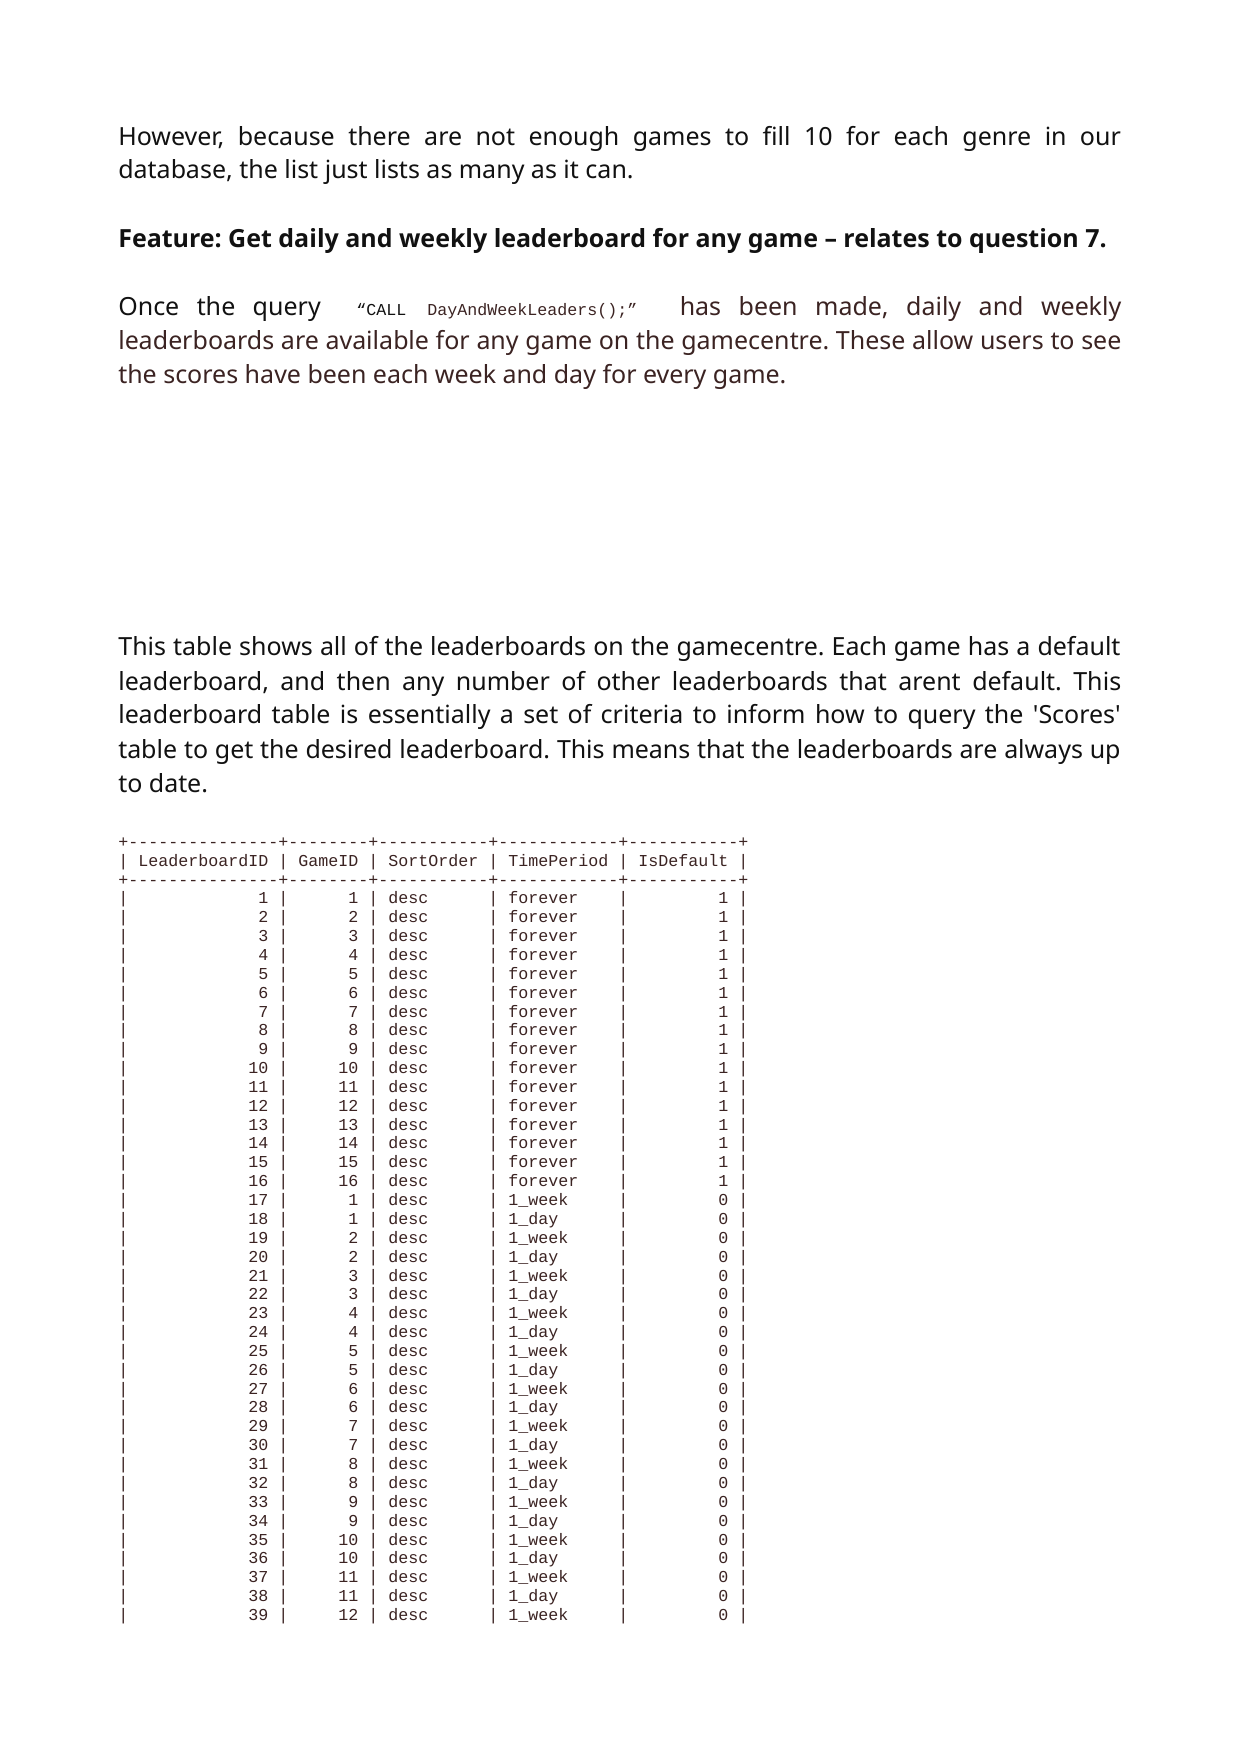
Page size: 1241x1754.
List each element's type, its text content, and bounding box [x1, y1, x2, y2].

text | 29 | 7 | desc | 1_week | 0 | [118, 1418, 1122, 1437]
text | 34 | 9 | desc | 1_day | 0 | [118, 1512, 1122, 1531]
text | 19 | 2 | desc | 1_week | 0 | [118, 1229, 1122, 1248]
text | 21 | 3 | desc | 1_week | 0 | [118, 1267, 1122, 1286]
text +---------------+--------+-----------+------------+-----------+ [118, 871, 1122, 890]
text This table shows all of the leaderboards on the gamecentre. Each game has a default leaderboard, and then any number of other leaderboards that arent default. This leaderboard table is essentially a set of criteria to inform how to query the 'Scores' table to get the desired leaderboard. This means that the leaderboards are always up to date. [118, 629, 1122, 799]
text | 26 | 5 | desc | 1_day | 0 | [118, 1361, 1122, 1380]
text | 30 | 7 | desc | 1_day | 0 | [118, 1437, 1122, 1456]
text Once the query “CALL DayAndWeekLeaders();” has been made, daily and weekly leaderboards are available for any game on the gamecentre. These allow users to see the scores have been each week and day for every game. [118, 288, 1122, 391]
text | 6 | 6 | desc | forever | 1 | [118, 984, 1122, 1003]
text | 27 | 6 | desc | 1_week | 0 | [118, 1380, 1122, 1399]
text | 32 | 8 | desc | 1_day | 0 | [118, 1474, 1122, 1493]
text | 15 | 15 | desc | forever | 1 | [118, 1154, 1122, 1173]
text | 33 | 9 | desc | 1_week | 0 | [118, 1493, 1122, 1512]
text +---------------+--------+-----------+------------+-----------+ [118, 833, 1122, 852]
text | 18 | 1 | desc | 1_day | 0 | [118, 1211, 1122, 1229]
text | 14 | 14 | desc | forever | 1 | [118, 1135, 1122, 1154]
text | 25 | 5 | desc | 1_week | 0 | [118, 1342, 1122, 1361]
text However, because there are not enough games to fill 10 for each genre in our database, the list just lists as many as it can. [118, 118, 1122, 186]
text | 20 | 2 | desc | 1_day | 0 | [118, 1248, 1122, 1267]
text | 22 | 3 | desc | 1_day | 0 | [118, 1286, 1122, 1305]
text | 28 | 6 | desc | 1_day | 0 | [118, 1399, 1122, 1418]
text | 17 | 1 | desc | 1_week | 0 | [118, 1192, 1122, 1211]
text | 12 | 12 | desc | forever | 1 | [118, 1097, 1122, 1116]
text | 35 | 10 | desc | 1_week | 0 | [118, 1531, 1122, 1550]
text | 13 | 13 | desc | forever | 1 | [118, 1116, 1122, 1135]
text | LeaderboardID | GameID | SortOrder | TimePeriod | IsDefault | [118, 852, 1122, 871]
text | 8 | 8 | desc | forever | 1 | [118, 1022, 1122, 1041]
text | 16 | 16 | desc | forever | 1 | [118, 1173, 1122, 1192]
text | 9 | 9 | desc | forever | 1 | [118, 1041, 1122, 1060]
text | 2 | 2 | desc | forever | 1 | [118, 909, 1122, 928]
text | 10 | 10 | desc | forever | 1 | [118, 1060, 1122, 1078]
text | 3 | 3 | desc | forever | 1 | [118, 928, 1122, 947]
text | 39 | 12 | desc | 1_week | 0 | [118, 1606, 1122, 1625]
text | 23 | 4 | desc | 1_week | 0 | [118, 1305, 1122, 1324]
text | 4 | 4 | desc | forever | 1 | [118, 947, 1122, 965]
text | 5 | 5 | desc | forever | 1 | [118, 965, 1122, 984]
text | 36 | 10 | desc | 1_day | 0 | [118, 1550, 1122, 1569]
text | 7 | 7 | desc | forever | 1 | [118, 1003, 1122, 1022]
text | 31 | 8 | desc | 1_week | 0 | [118, 1456, 1122, 1474]
text | 1 | 1 | desc | forever | 1 | [118, 890, 1122, 909]
text | 37 | 11 | desc | 1_week | 0 | [118, 1569, 1122, 1588]
text | 11 | 11 | desc | forever | 1 | [118, 1078, 1122, 1097]
text | 38 | 11 | desc | 1_day | 0 | [118, 1588, 1122, 1606]
text | 24 | 4 | desc | 1_day | 0 | [118, 1324, 1122, 1342]
text Feature: Get daily and weekly leaderboard for any game – relates to question 7. [118, 220, 1122, 254]
